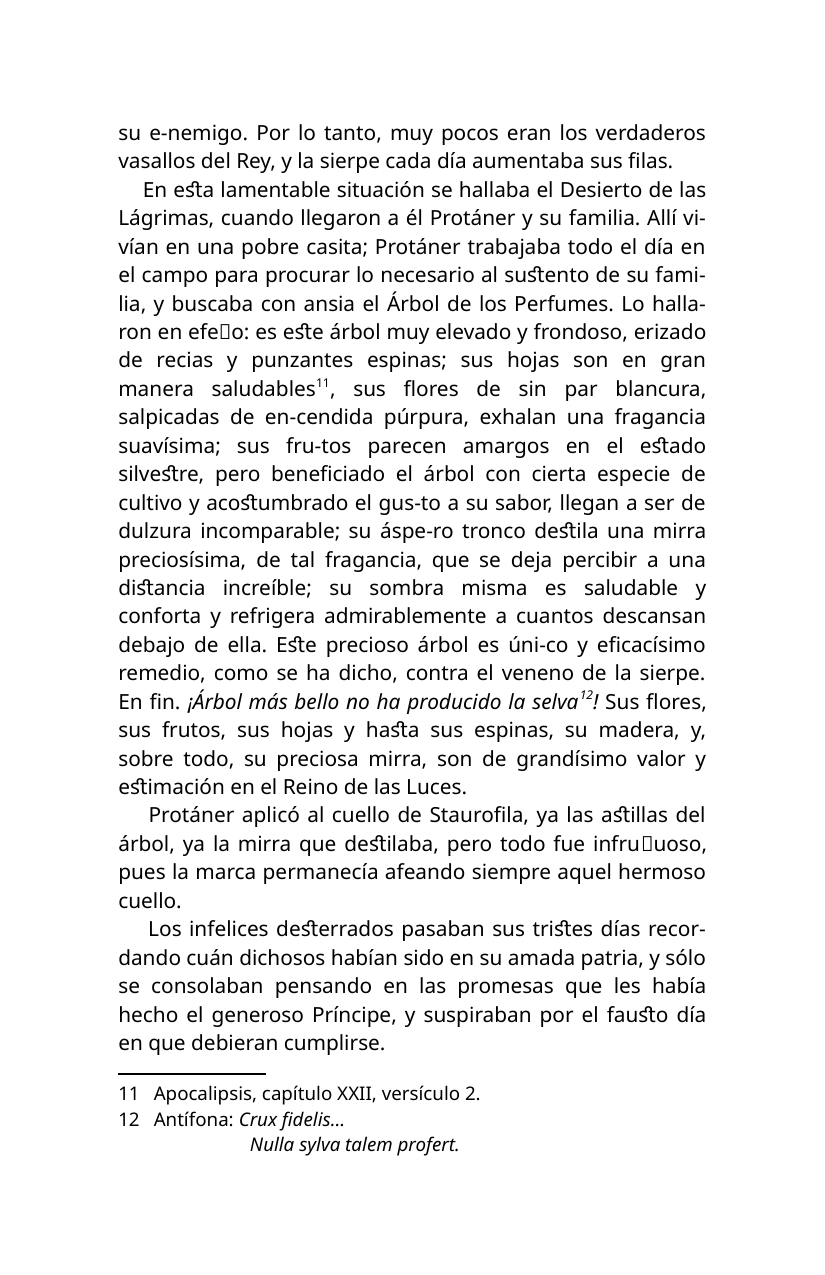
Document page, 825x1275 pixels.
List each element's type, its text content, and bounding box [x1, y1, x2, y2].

text En eﬆa lamentable situación se hallaba el Desierto de las Lágrimas, cuando llegaron a él Protáner y su familia. Allí vi-vían en una pobre casita; Protáner trabajaba todo el día en el campo para procurar lo necesario al suﬆento de su fami-lia, y buscaba con ansia el Árbol de los Perfumes. Lo halla-ron en efeo: es eﬆe árbol muy elevado y frondoso, erizado de recias y punzantes espinas; sus hojas son en gran manera saludables, sus flores de sin par blancura, salpicadas de en-cendida púrpura, exhalan una fragancia suavísima; sus fru-tos parecen amargos en el eﬆado silveﬆre, pero beneficiado el árbol con cierta especie de cultivo y acoﬆumbrado el gus-to a su sabor, llegan a ser de dulzura incomparable; su áspe-ro tronco deﬆila una mirra preciosísima, de tal fragancia, que se deja percibir a una diﬆancia increíble; su sombra misma es saludable y conforta y refrigera admirablemente a cuantos descansan debajo de ella. Eﬆe precioso árbol es úni-co y eficacísimo remedio, como se ha dicho, contra el veneno de la sierpe. En fin. ¡Árbol más bello no ha producido la selva! Sus flores, sus frutos, sus hojas y haﬆa sus espinas, su madera, y, sobre todo, su preciosa mirra, son de grandísimo valor y eﬆimación en el Reino de las Luces. [118, 175, 707, 801]
text Apocalipsis, capítulo XXII, versículo 2. [118, 1080, 707, 1106]
text Antífona: Crux fidelis… [118, 1106, 707, 1131]
text Los infelices deﬆerrados pasaban sus triﬆes días recor-dando cuán dichosos habían sido en su amada patria, y sólo se consolaban pensando en las promesas que les había hecho el generoso Príncipe, y suspiraban por el fauﬆo día en que debieran cumplirse. [118, 914, 707, 1057]
text Nulla sylva talem profert. [118, 1131, 707, 1157]
text Protáner aplicó al cuello de Staurofila, ya las aﬆillas del árbol, ya la mirra que deﬆilaba, pero todo fue infruuoso, pues la marca permanecía afeando siempre aquel hermoso cuello. [118, 801, 707, 914]
text su e-nemigo. Por lo tanto, muy pocos eran los verdaderos vasallos del Rey, y la sierpe cada día aumentaba sus filas. [118, 118, 707, 175]
